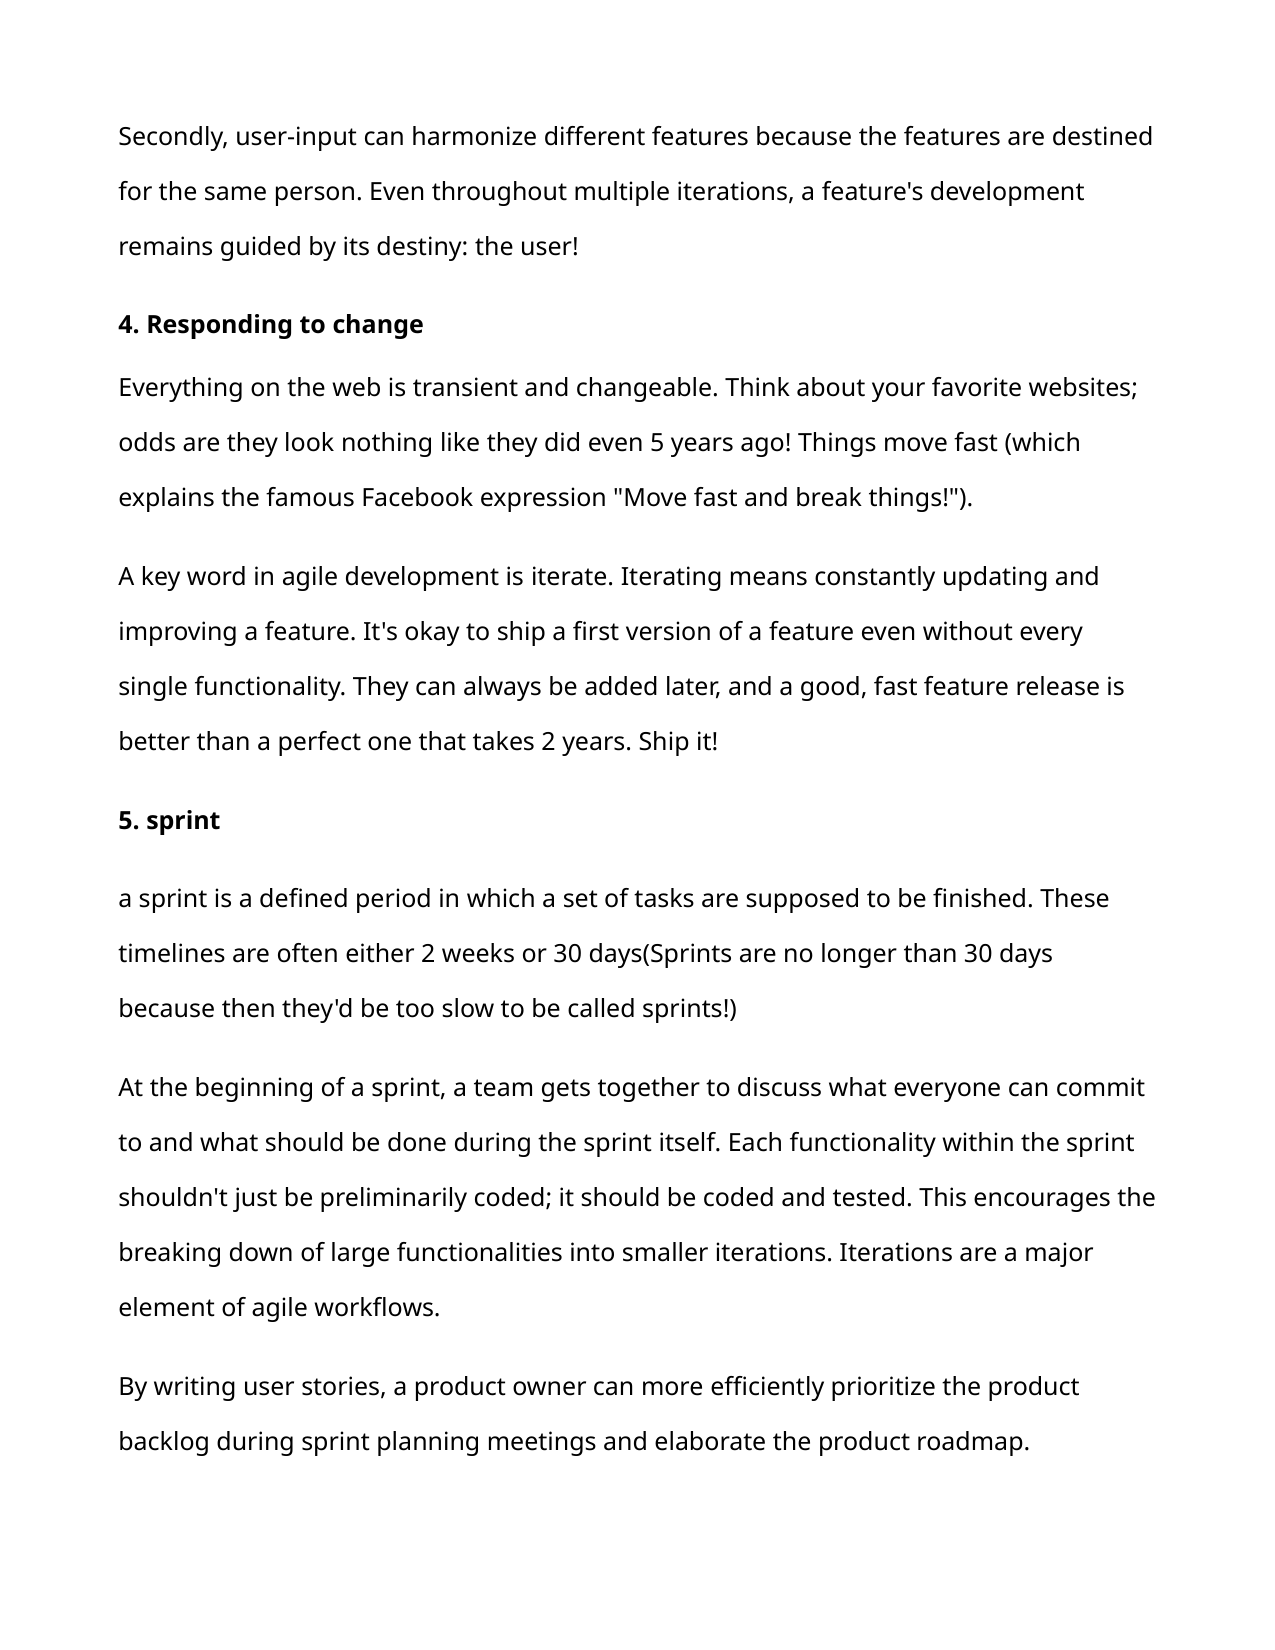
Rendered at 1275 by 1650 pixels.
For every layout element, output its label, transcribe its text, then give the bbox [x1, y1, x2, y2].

text a sprint is a defined period in which a set of tasks are supposed to be finished. These timelines are often either 2 weeks or 30 days(Sprints are no longer than 30 days because then they'd be too slow to be called sprints!) [118, 881, 1157, 1025]
text 5. sprint [118, 802, 1157, 836]
text Everything on the web is transient and changeable. Think about your favorite websites; odds are they look nothing like they did even 5 years ago! Things move fast (which explains the famous Facebook expression "Move fast and break things!"). [118, 370, 1157, 514]
text By writing user stories, a product owner can more efficiently prioritize the product backlog during sprint planning meetings and elaborate the product roadmap. [118, 1368, 1157, 1458]
text At the beginning of a sprint, a team gets together to discuss what everyone can commit to and what should be done during the sprint itself. Each functionality within the sprint shouldn't just be preliminarily coded; it should be coded and tested. This encourages the breaking down of large functionalities into smaller iterations. Iterations are a major element of agile workflows. [118, 1069, 1157, 1324]
text Secondly, user-input can harmonize different features because the features are destined for the same person. Even throughout multiple iterations, a feature's development remains guided by its destiny: the user! [118, 118, 1157, 262]
text A key word in agile development is iterate. Iterating means constantly updating and improving a feature. It's okay to ship a first version of a feature even without every single functionality. They can always be added later, and a good, fast feature release is better than a perfect one that takes 2 years. Ship it! [118, 558, 1157, 758]
text 4. Responding to change [118, 307, 1157, 341]
